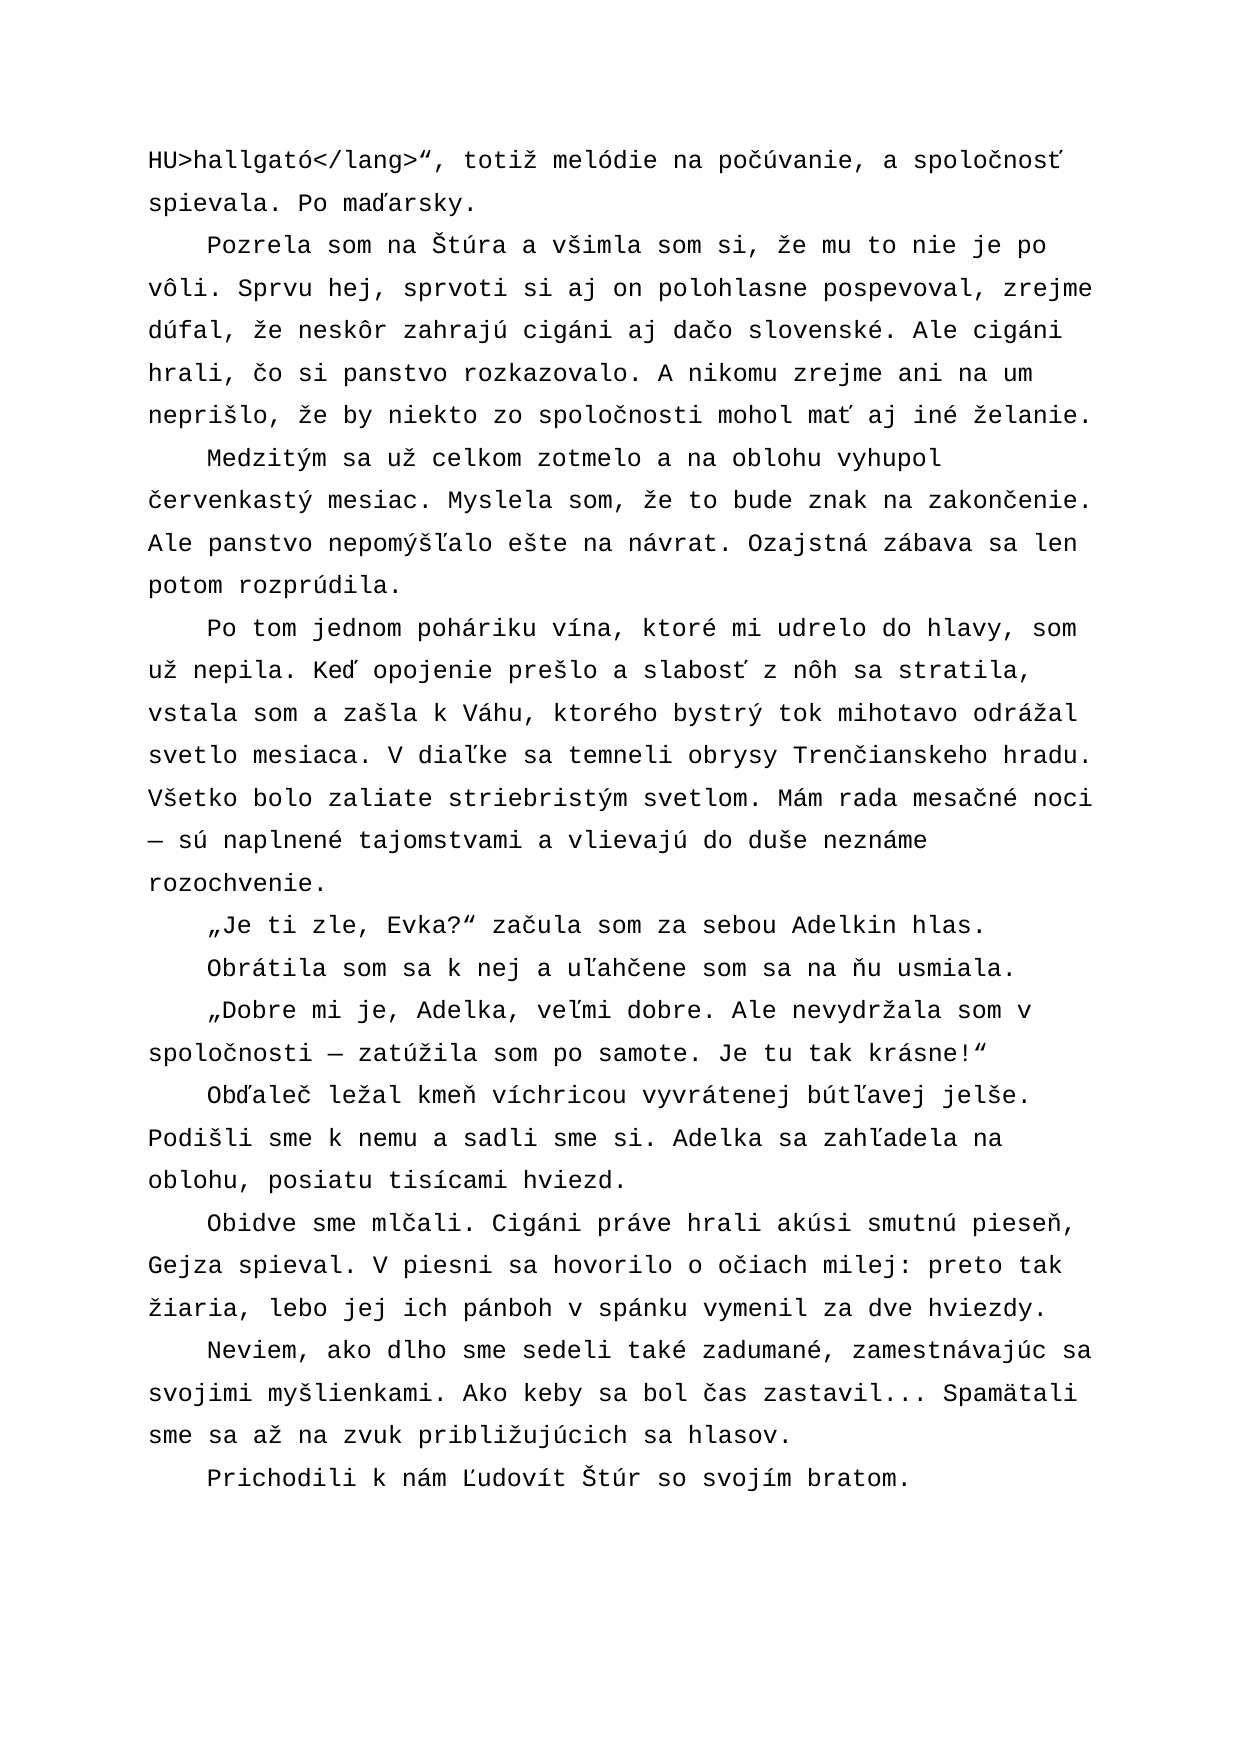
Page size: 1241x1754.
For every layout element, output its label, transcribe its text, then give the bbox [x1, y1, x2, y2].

text Obidve sme mlčali. Cigáni práve hrali akúsi smutnú pieseň, Gejza spieval. V piesni sa hovorilo o očiach milej: preto tak žiaria, lebo jej ich pánboh v spánku vymenil za dve hviezdy. [148, 1210, 1093, 1323]
text Obrátila som sa k nej a uľahčene som sa na ňu usmiala. [148, 955, 1093, 983]
text „Dobre mi je, Adelka, veľmi dobre. Ale nevydržala som v spoločnosti — zatúžila som po samote. Je tu tak krásne!“ [148, 998, 1093, 1068]
text Medzitým sa už celkom zotmelo a na oblohu vyhupol červenkastý mesiac. Myslela som, že to bude znak na zakončenie. Ale panstvo nepomýšľalo ešte na návrat. Ozajstná zábava sa len potom rozprúdila. [148, 445, 1093, 601]
text Pozrela som na Štúra a všimla som si, že mu to nie je po vôli. Sprvu hej, sprvoti si aj on polohlasne pospevoval, zrejme dúfal, že neskôr zahrajú cigáni aj dačo slovenské. Ale cigáni hrali, čo si panstvo rozkazovalo. A nikomu zrejme ani na um neprišlo, že by niekto zo spoločnosti mohol mať aj iné želanie. [148, 233, 1093, 431]
text Neviem, ako dlho sme sedeli také zadumané, zamestnávajúc sa svojimi myšlienkami. Ako keby sa bol čas zastavil... Spamätali sme sa až na zvuk približujúcich sa hlasov. [148, 1338, 1093, 1451]
text Obďaleč ležal kmeň víchricou vyvrátenej bútľavej jelše. Podišli sme k nemu a sadli sme si. Adelka sa zahľadela na oblohu, posiatu tisícami hviezd. [148, 1083, 1093, 1196]
text Po tom jednom poháriku vína, ktoré mi udrelo do hlavy, som už nepila. Keď opojenie prešlo a slabosť z nôh sa stratila, vstala som a zašla k Váhu, ktorého bystrý tok mihotavo odrážal svetlo mesiaca. V diaľke sa temneli obrysy Trenčianskeho hradu. Všetko bolo zaliate striebristým svetlom. Mám rada mesačné noci — sú naplnené tajomstvami a vlievajú do duše neznáme rozochvenie. [148, 615, 1093, 898]
text HU>hallgató</lang>“, totiž melódie na počúvanie, a spoločnosť spievala. Po maďarsky. [148, 148, 1093, 218]
text Prichodili k nám Ľudovít Štúr so svojím bratom. [148, 1465, 1093, 1493]
text „Je ti zle, Evka?“ začula som za sebou Adelkin hlas. [148, 913, 1093, 941]
